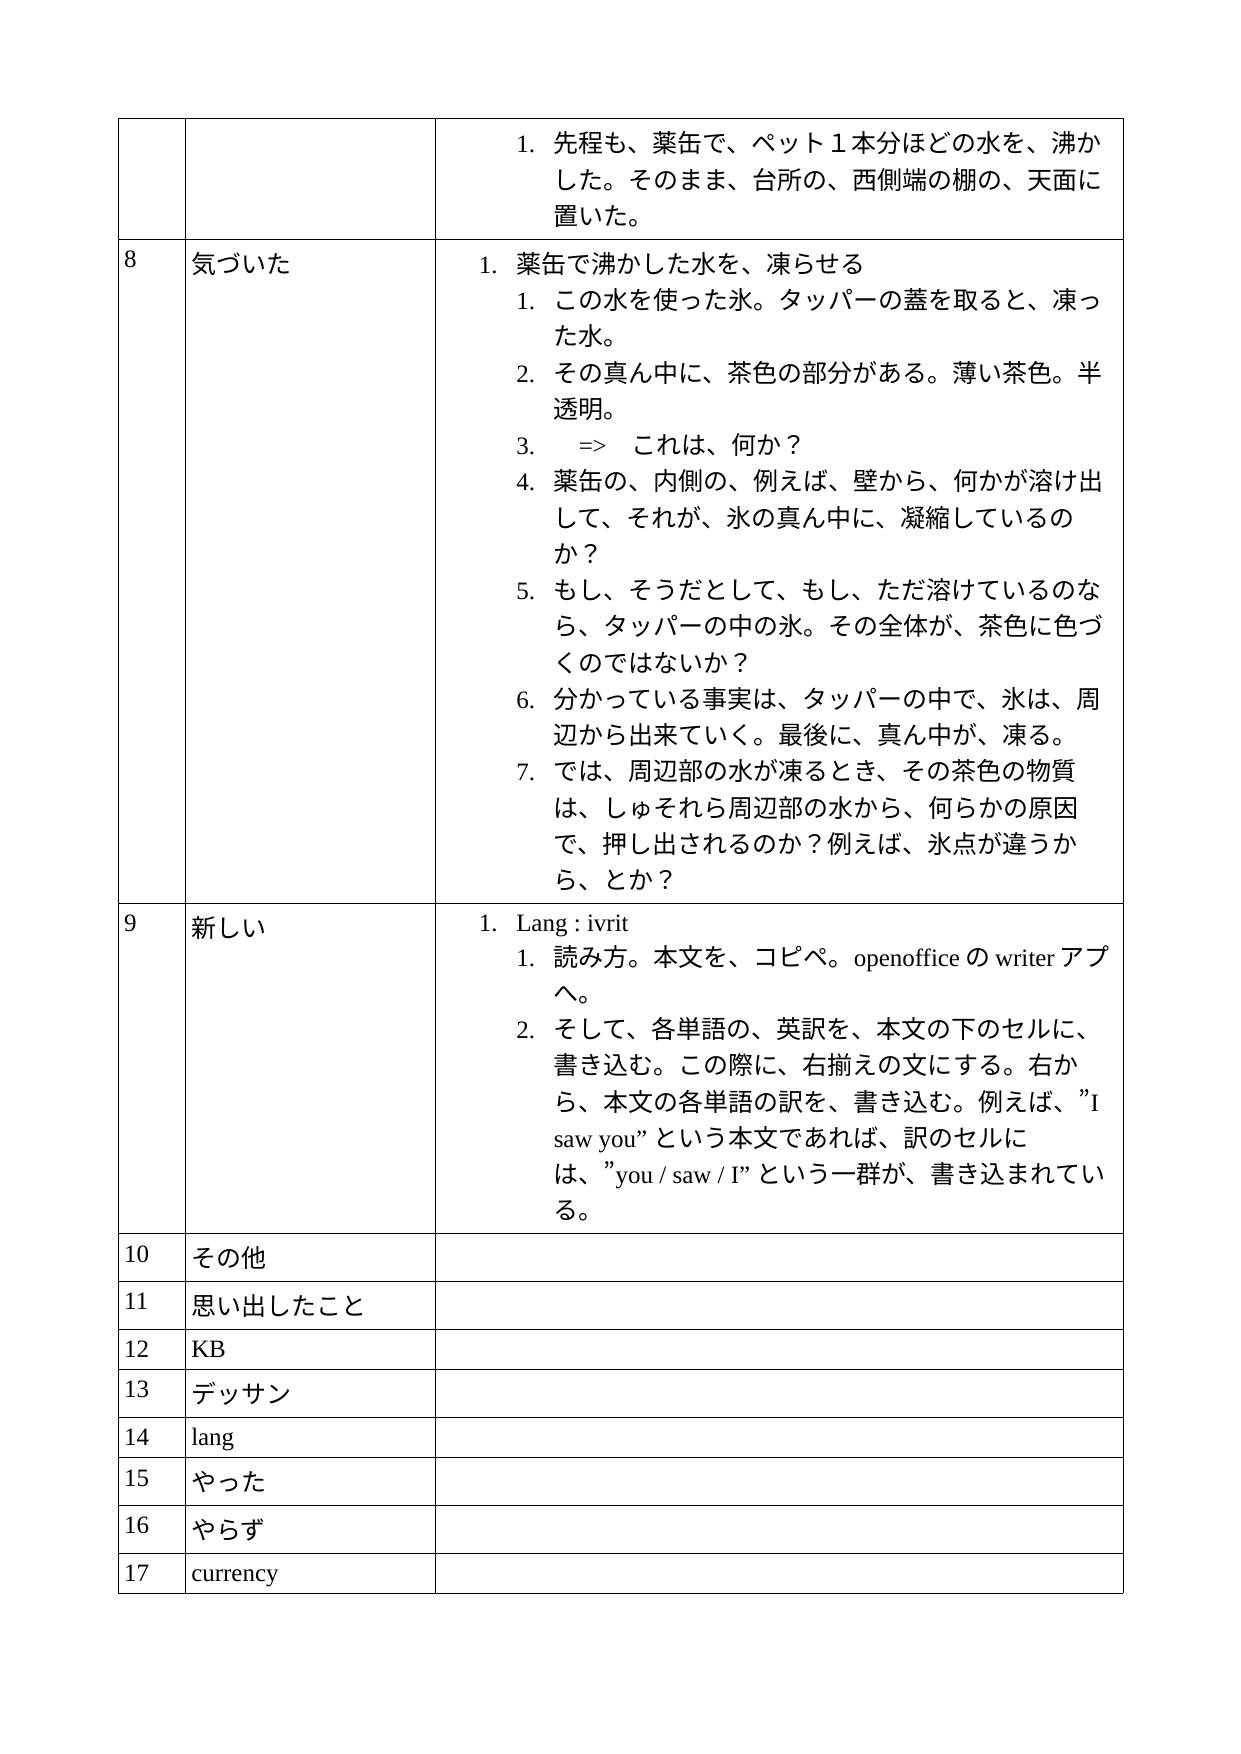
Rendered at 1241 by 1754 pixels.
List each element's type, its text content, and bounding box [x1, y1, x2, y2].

table_cell 9 [119, 904, 185, 1233]
table_cell Lang : ivrit 読み方。本文を、コピペ。openofficeのwriterアプへ。 そして、各単語の、英訳を、本文の下のセルに、書き込む。この際に、右揃えの文にする。右から、本文の各単語の訳を、書き込む。例えば、”I saw you” という本文であれば、訳のセルには、”you / saw / I” という一群が、書き込まれている。 [436, 904, 1123, 1233]
table_cell [436, 1458, 1123, 1505]
table_cell 11 [119, 1282, 185, 1328]
table_cell 13 [119, 1370, 185, 1417]
table_cell [436, 1418, 1123, 1457]
table_cell lang [186, 1418, 435, 1457]
table_cell 14 [119, 1418, 185, 1457]
table_cell 何日か前からのこと。氷作りのための水。薬缶で水道水を沸かして、冷まして、その水を、つまり、白湯を、使っている。 先程も、薬缶で、ペット１本分ほどの水を、沸かした。そのまま、台所の、西側端の棚の、天面に置いた。 [436, 119, 1123, 238]
table_cell [436, 1370, 1123, 1417]
table_cell 気づいた [186, 240, 435, 902]
table_cell やった [186, 1458, 435, 1505]
table_cell その他 [186, 1234, 435, 1281]
table_cell 8 [119, 240, 185, 902]
table_cell [436, 1330, 1123, 1369]
table_cell KB [186, 1330, 435, 1369]
table_cell currency [186, 1554, 435, 1593]
table_cell [436, 1554, 1123, 1593]
table_cell 12 [119, 1330, 185, 1369]
table_cell [436, 1234, 1123, 1281]
table_cell 新しい [186, 904, 435, 1233]
table_cell [436, 1282, 1123, 1328]
table_cell 10 [119, 1234, 185, 1281]
table_cell [436, 1506, 1123, 1552]
table_cell [119, 119, 185, 238]
table_cell 17 [119, 1554, 185, 1593]
table_cell 15 [119, 1458, 185, 1505]
table_cell 思い出したこと [186, 1282, 435, 1328]
table_cell [186, 119, 435, 238]
table_cell デッサン [186, 1370, 435, 1417]
table_cell 薬缶で沸かした水を、凍らせる この水を使った氷。タッパーの蓋を取ると、凍った水。 その真ん中に、茶色の部分がある。薄い茶色。半透明。 => これは、何か？ 薬缶の、内側の、例えば、壁から、何かが溶け出して、それが、氷の真ん中に、凝縮しているのか？ もし、そうだとして、もし、ただ溶けているのなら、タッパーの中の氷。その全体が、茶色に色づくのではないか？ 分かっている事実は、タッパーの中で、氷は、周辺から出来ていく。最後に、真ん中が、凍る。 では、周辺部の水が凍るとき、その茶色の物質は、しゅそれら周辺部の水から、何らかの原因で、押し出されるのか？例えば、氷点が違うから、とか？ [436, 240, 1123, 902]
table_cell やらず [186, 1506, 435, 1552]
table_cell 16 [119, 1506, 185, 1552]
